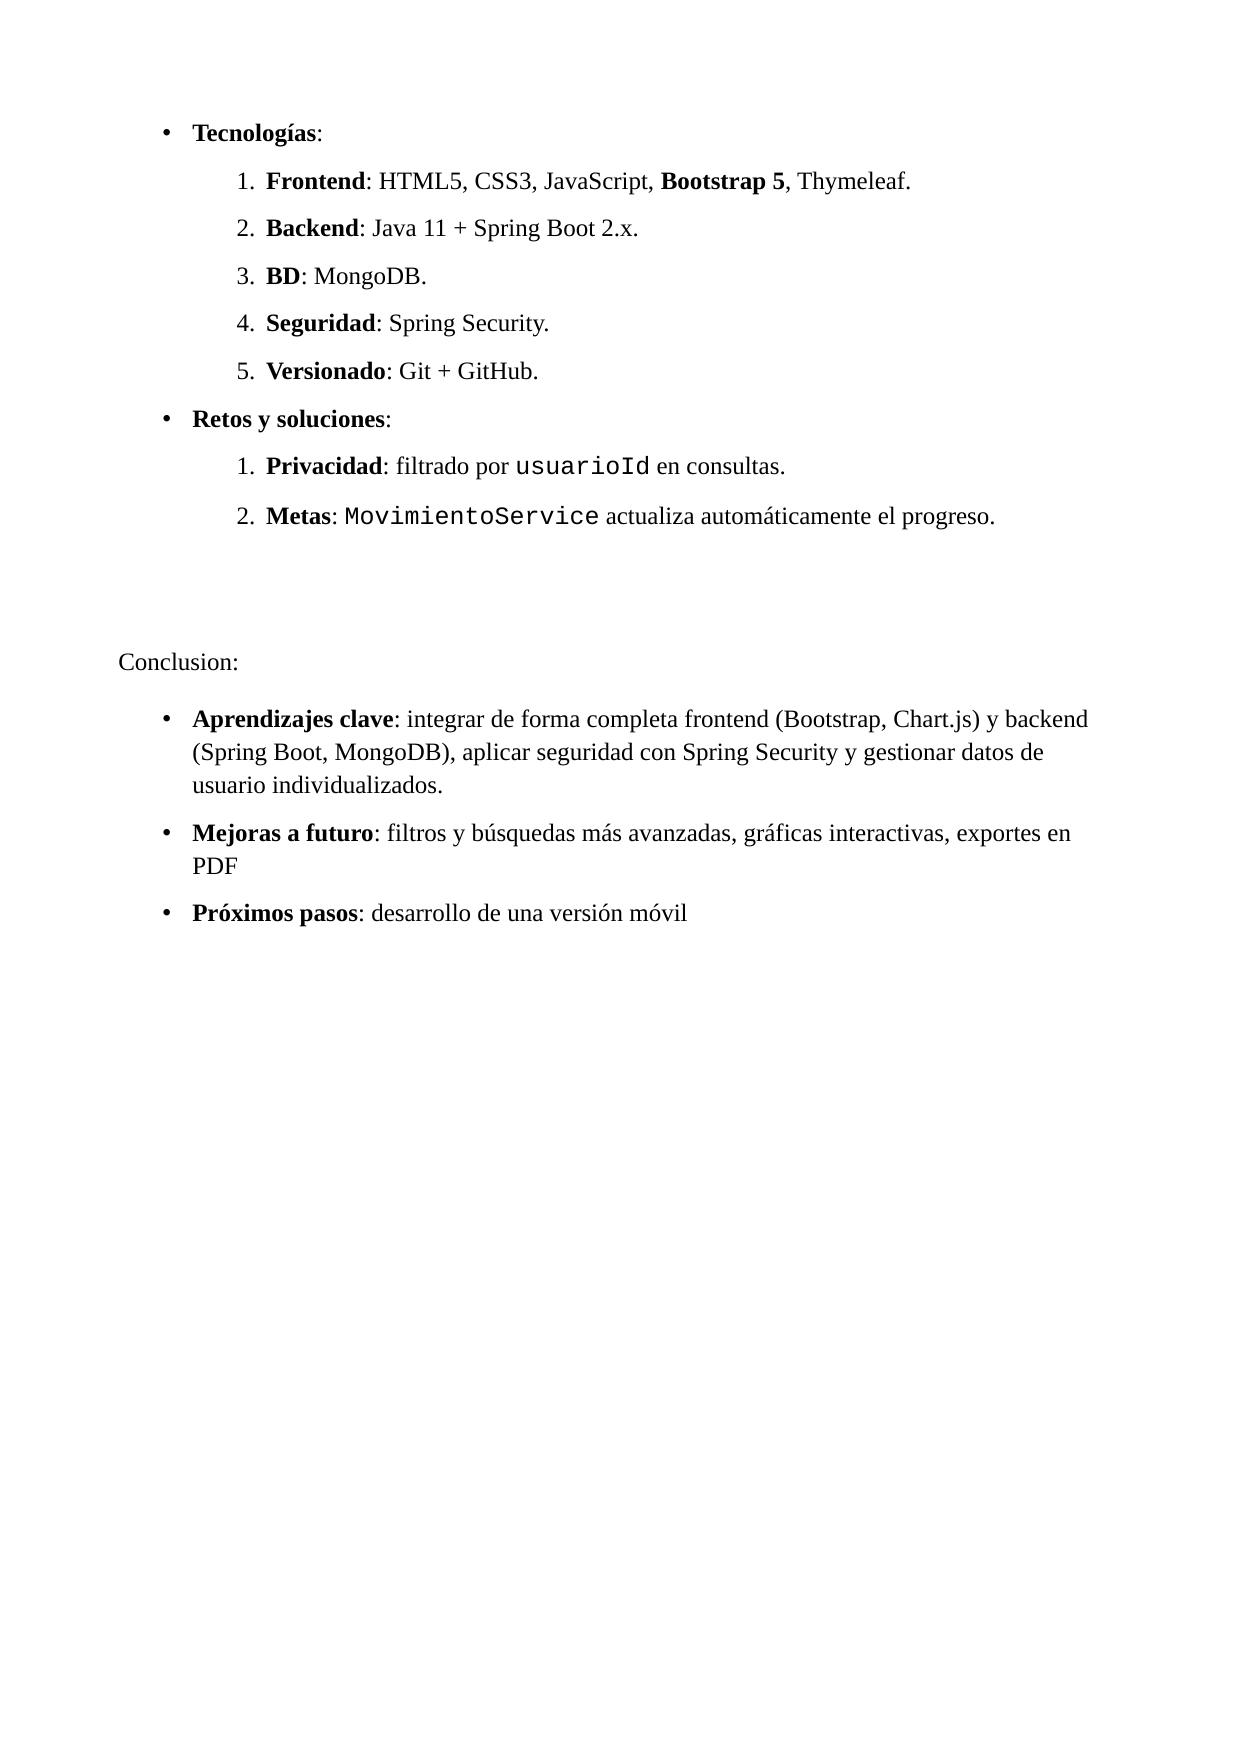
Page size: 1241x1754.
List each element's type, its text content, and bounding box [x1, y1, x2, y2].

text Conclusion: [118, 647, 1122, 675]
list Aprendizajes clave: integrar de forma completa frontend (Bootstrap, Chart.js) y backend (Spring Boot, MongoDB), aplicar seguridad con Spring Security y gestionar datos de usuario individualizados. [162, 704, 1122, 799]
list Seguridad: Spring Security. [236, 308, 1122, 337]
list Privacidad: filtrado por usuarioId en consultas. [236, 451, 1122, 482]
list Retos y soluciones: [162, 404, 1122, 432]
list Próximos pasos: desarrollo de una versión móvil [162, 898, 1122, 927]
list Metas: MovimientoService actualiza automáticamente el progreso. [236, 501, 1122, 532]
list BD: MongoDB. [236, 261, 1122, 290]
list Frontend: HTML5, CSS3, JavaScript, Bootstrap 5, Thymeleaf. [236, 166, 1122, 194]
list Versionado: Git + GitHub. [236, 356, 1122, 385]
list Backend: Java 11 + Spring Boot 2.x. [236, 213, 1122, 242]
list Tecnologías: [162, 118, 1122, 147]
list Mejoras a futuro: filtros y búsquedas más avanzadas, gráficas interactivas, exportes en PDF [162, 818, 1122, 879]
